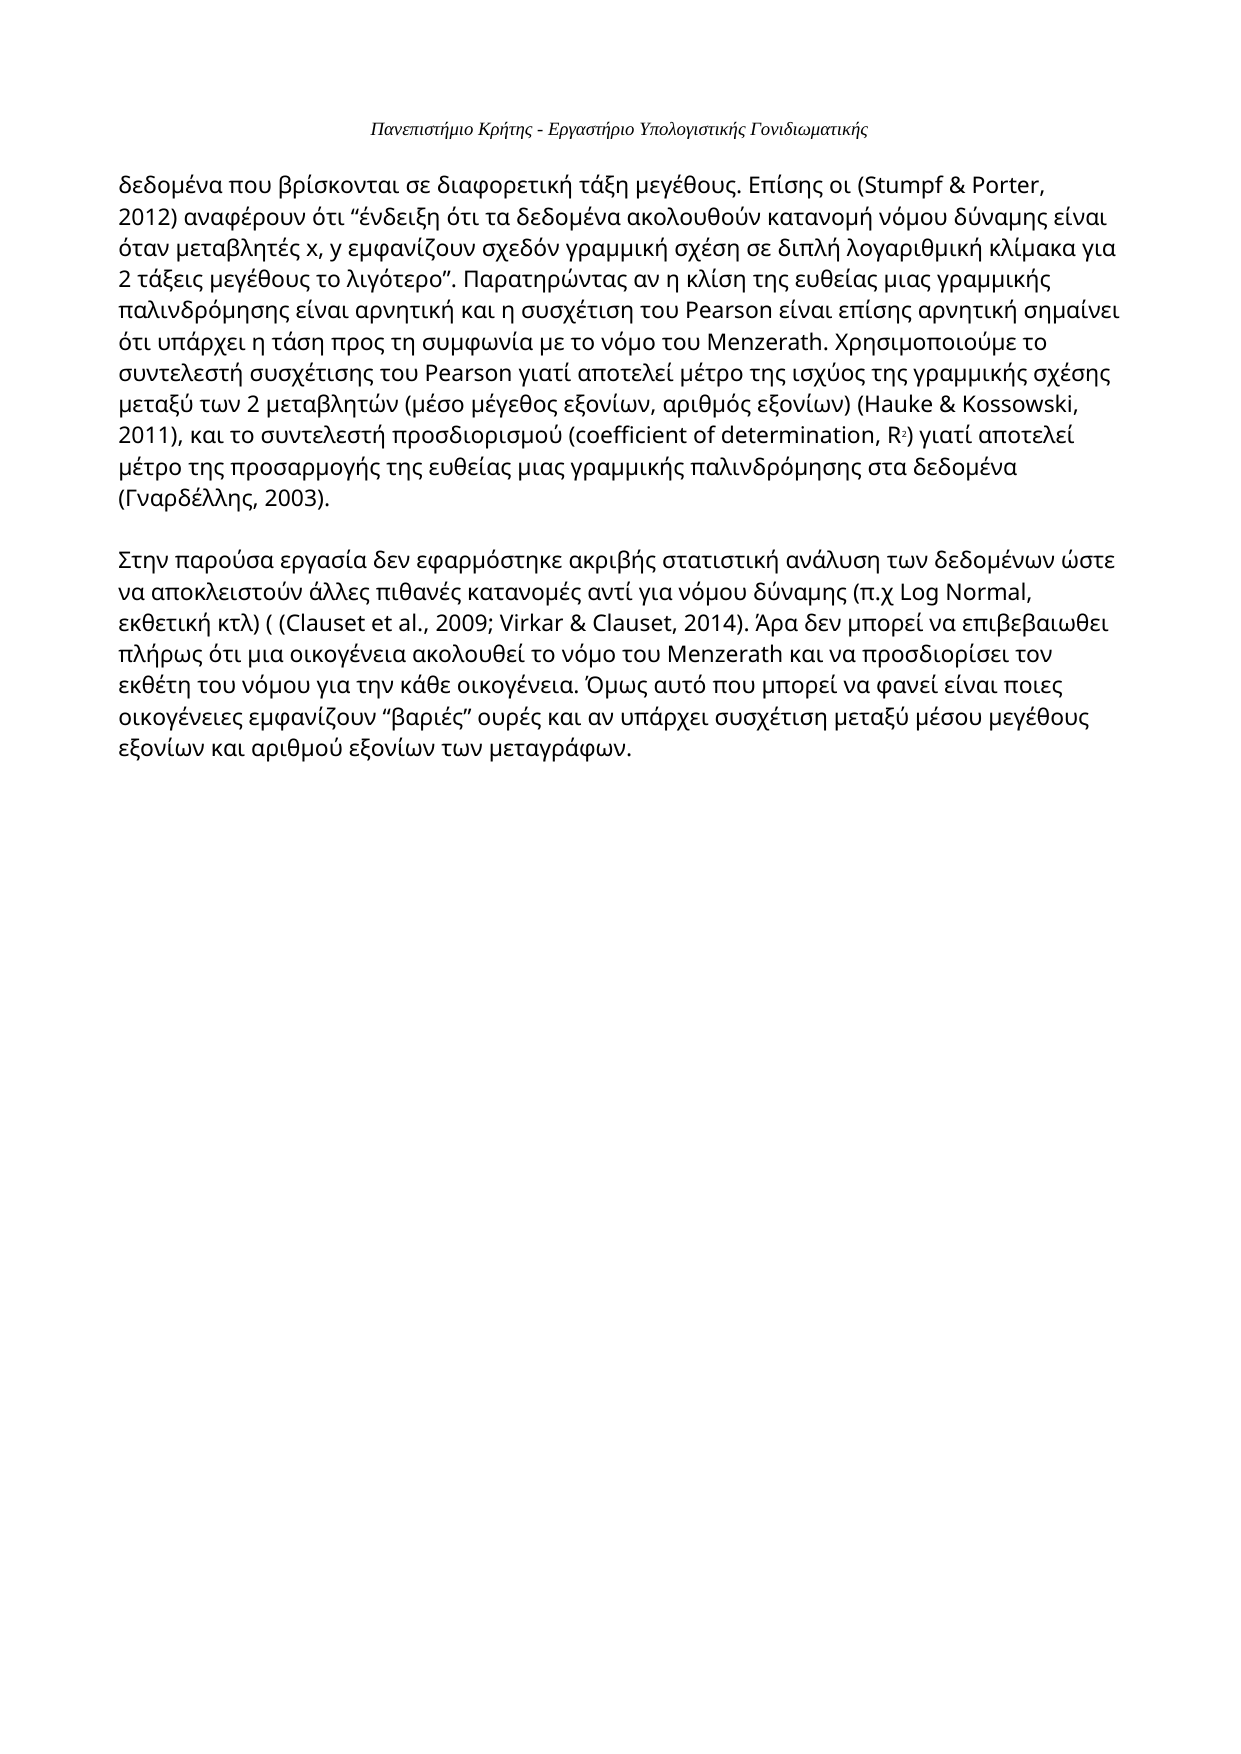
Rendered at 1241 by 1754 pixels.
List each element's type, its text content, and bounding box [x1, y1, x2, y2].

text δεδομένα που βρίσκονται σε διαφορετική τάξη μεγέθους. Επίσης οι (Stumpf & Porter, 2012)⁠ αναφέρουν ότι “ένδειξη ότι τα δεδομένα ακολουθούν κατανομή νόμου δύναμης είναι όταν μεταβλητές x, y εμφανίζουν σχεδόν γραμμική σχέση σε διπλή λογαριθμική κλίμακα για 2 τάξεις μεγέθους το λιγότερο”. Παρατηρώντας αν η κλίση της ευθείας μιας γραμμικής παλινδρόμησης είναι αρνητική και η συσχέτιση του Pearson είναι επίσης αρνητική σημαίνει ότι υπάρχει η τάση προς τη συμφωνία με το νόμο του Menzerath. Χρησιμοποιούμε το συντελεστή συσχέτισης του Pearson γιατί αποτελεί μέτρο της ισχύος της γραμμικής σχέσης μεταξύ των 2 μεταβλητών (μέσο μέγεθος εξονίων, αριθμός εξονίων) (Hauke & Kossowski, 2011), και το συντελεστή προσδιορισμού (coefficient of determination, R2) γιατί αποτελεί μέτρο της προσαρμογής της ευθείας μιας γραμμικής παλινδρόμησης στα δεδομένα (Γναρδέλλης, 2003)⁠. [118, 169, 1122, 513]
text Στην παρούσα εργασία δεν εφαρμόστηκε ακριβής στατιστική ανάλυση των δεδομένων ώστε να αποκλειστούν άλλες πιθανές κατανομές αντί για νόμου δύναμης (π.χ Log Normal, εκθετική κτλ) ( (Clauset et al., 2009; Virkar & Clauset, 2014)⁠. Άρα δεν μπορεί να επιβεβαιωθει πλήρως ότι μια οικογένεια ακολουθεί το νόμο του Menzerath και να προσδιορίσει τον εκθέτη του νόμου για την κάθε οικογένεια. Όμως αυτό που μπορεί να φανεί είναι ποιες οικογένειες εμφανίζουν “βαριές” ουρές και αν υπάρχει συσχέτιση μεταξύ μέσου μεγέθους εξονίων και αριθμού εξονίων των μεταγράφων. [118, 544, 1122, 763]
